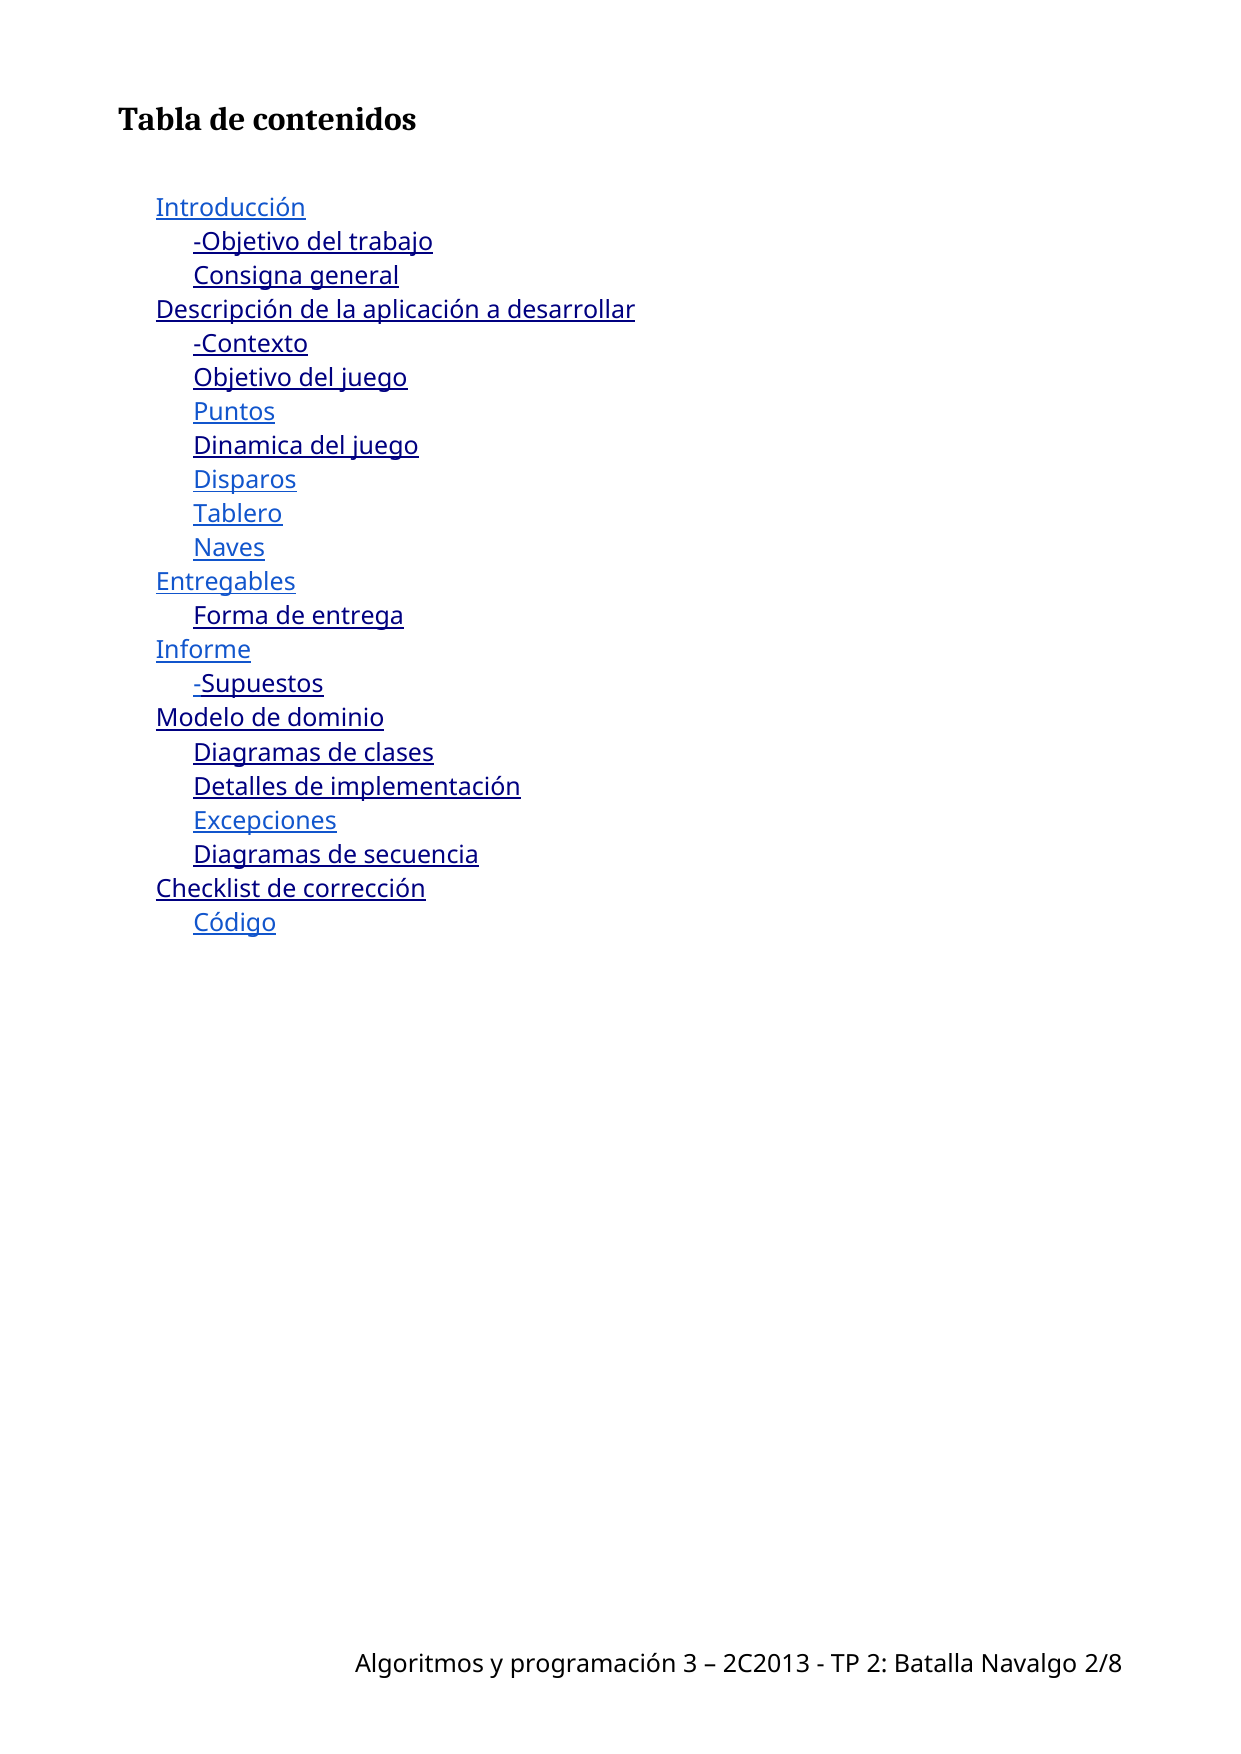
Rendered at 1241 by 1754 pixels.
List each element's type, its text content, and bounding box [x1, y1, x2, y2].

text Detalles de implementación [193, 768, 1122, 802]
text Disparos [193, 462, 1122, 496]
text Checklist de corrección [156, 870, 1122, 904]
text Descripción de la aplicación a desarrollar [156, 291, 1122, 325]
text Introducción [156, 189, 1122, 223]
text Objetivo del juego [193, 359, 1122, 393]
text Naves [193, 530, 1122, 564]
text Forma de entrega [193, 598, 1122, 632]
text Diagramas de clases [193, 734, 1122, 768]
text Tabla de contenidos [118, 100, 1122, 138]
text Código [193, 904, 1122, 938]
text Informe [156, 632, 1122, 666]
text Consigna general [193, 257, 1122, 291]
text -Contexto [193, 325, 1122, 359]
text Diagramas de secuencia [193, 836, 1122, 870]
text Tablero [193, 496, 1122, 530]
text Entregables [156, 564, 1122, 598]
text -Objetivo del trabajo [193, 223, 1122, 257]
text Modelo de dominio [156, 700, 1122, 734]
text Puntos [193, 393, 1122, 428]
text Dinamica del juego [193, 428, 1122, 462]
text -Supuestos [193, 666, 1122, 700]
text Excepciones [193, 802, 1122, 836]
